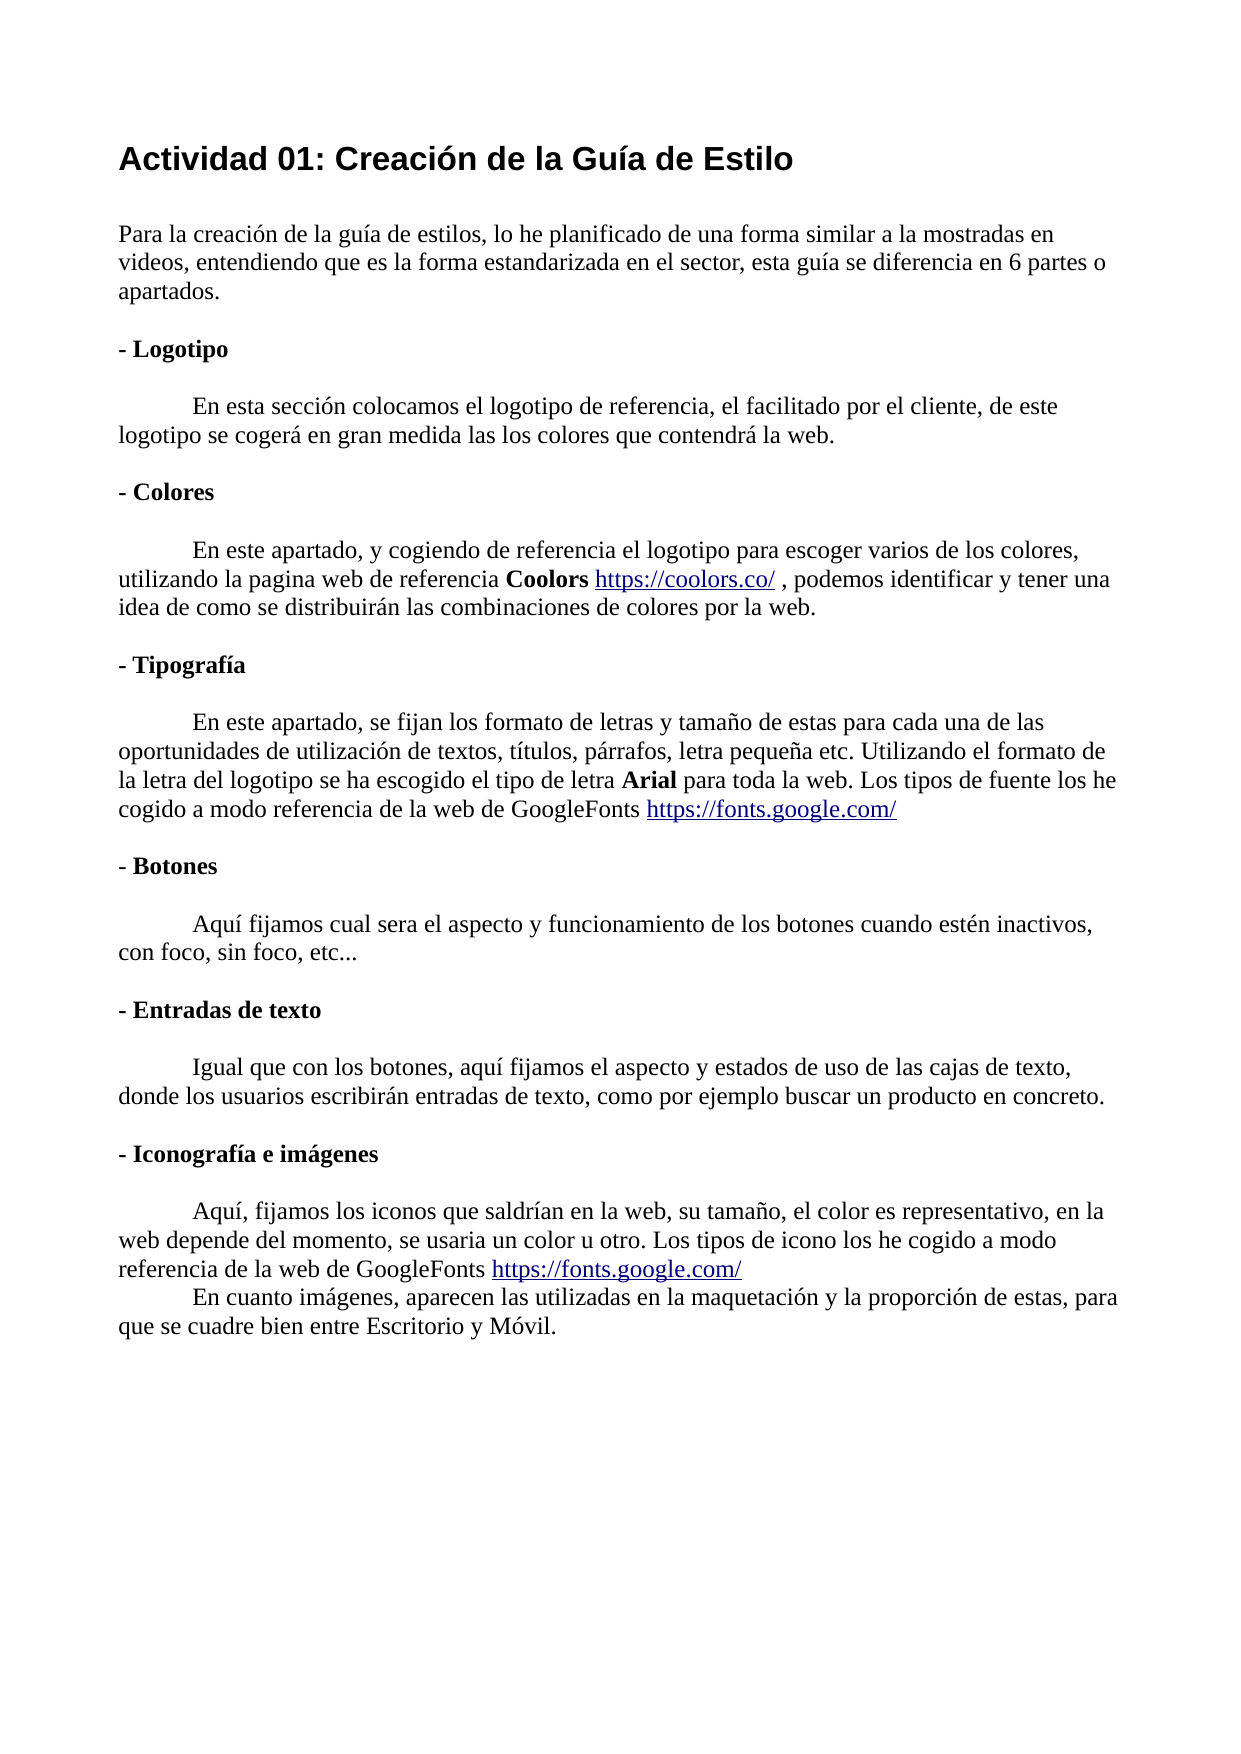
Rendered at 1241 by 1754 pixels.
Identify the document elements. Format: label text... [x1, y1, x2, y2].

text - Logotipo [118, 334, 1122, 362]
text En esta sección colocamos el logotipo de referencia, el facilitado por el cliente, de este logotipo se cogerá en gran medida las los colores que contendrá la web. [118, 391, 1122, 449]
text - Botones [118, 851, 1122, 880]
text - Colores [118, 477, 1122, 506]
text - Tipografía [118, 650, 1122, 679]
text Aquí fijamos cual sera el aspecto y funcionamiento de los botones cuando estén inactivos, con foco, sin foco, etc... [118, 909, 1122, 966]
subtitle Actividad 01: Creación de la Guía de Estilo [118, 139, 1122, 177]
text En cuanto imágenes, aparecen las utilizadas en la maquetación y la proporción de estas, para que se cuadre bien entre Escritorio y Móvil. [118, 1282, 1122, 1340]
text - Entradas de texto [118, 995, 1122, 1024]
text Aquí, fijamos los iconos que saldrían en la web, su tamaño, el color es representativo, en la web depende del momento, se usaria un color u otro. Los tipos de icono los he cogido a modo referencia de la web de GoogleFonts https://fonts.google.com/ [118, 1196, 1122, 1282]
text Para la creación de la guía de estilos, lo he planificado de una forma similar a la mostradas en videos, entendiendo que es la forma estandarizada en el sector, esta guía se diferencia en 6 partes o apartados. [118, 219, 1122, 305]
text Igual que con los botones, aquí fijamos el aspecto y estados de uso de las cajas de texto, donde los usuarios escribirán entradas de texto, como por ejemplo buscar un producto en concreto. [118, 1052, 1122, 1110]
text En este apartado, se fijan los formato de letras y tamaño de estas para cada una de las oportunidades de utilización de textos, títulos, párrafos, letra pequeña etc. Utilizando el formato de la letra del logotipo se ha escogido el tipo de letra Arial para toda la web. Los tipos de fuente los he cogido a modo referencia de la web de GoogleFonts https://fonts.google.com/ [118, 707, 1122, 822]
text En este apartado, y cogiendo de referencia el logotipo para escoger varios de los colores, utilizando la pagina web de referencia Coolors https://coolors.co/ , podemos identificar y tener una idea de como se distribuirán las combinaciones de colores por la web. [118, 535, 1122, 621]
text - Iconografía e imágenes [118, 1139, 1122, 1167]
